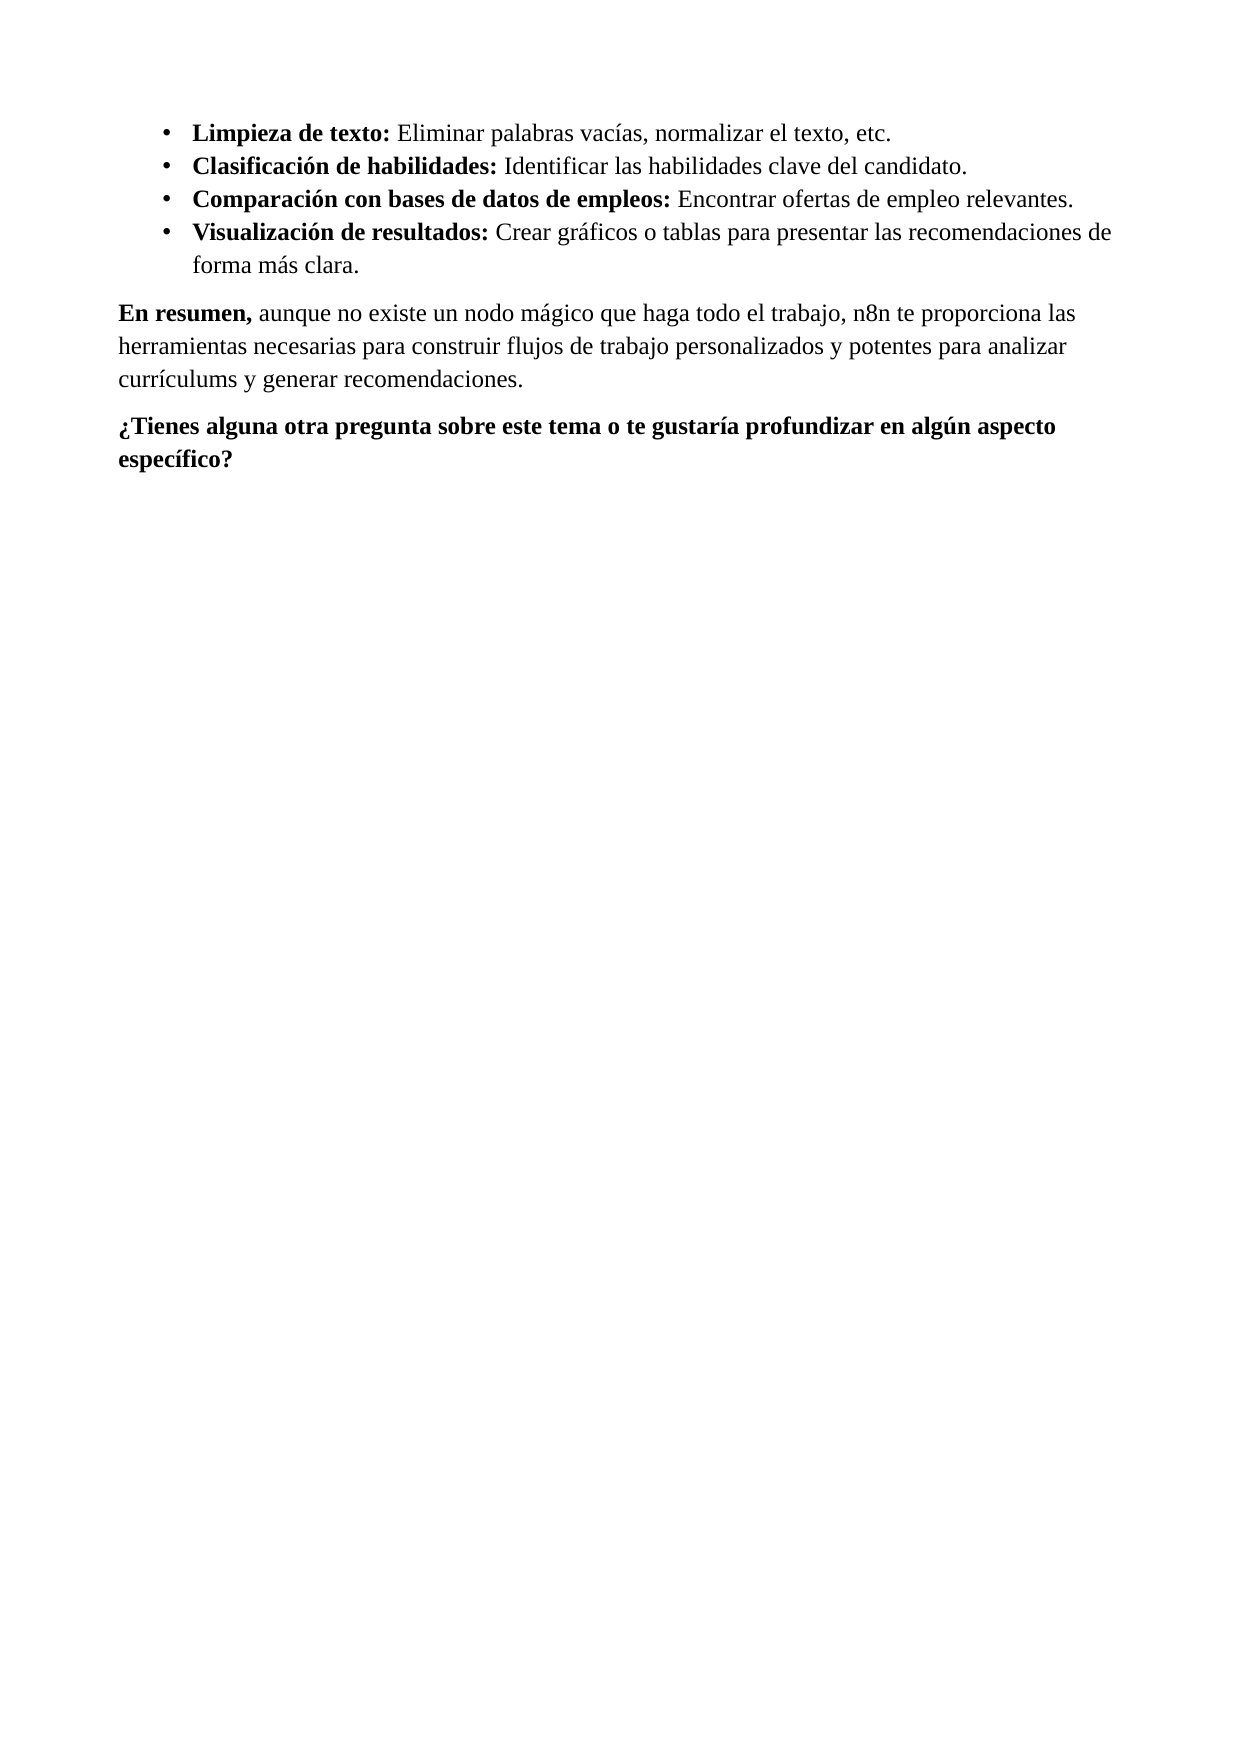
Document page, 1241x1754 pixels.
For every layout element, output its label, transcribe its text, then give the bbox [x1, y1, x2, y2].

list Clasificación de habilidades: Identificar las habilidades clave del candidato. [162, 151, 1122, 180]
list Visualización de resultados: Crear gráficos o tablas para presentar las recomendaciones de forma más clara. [162, 217, 1122, 279]
text ¿Tienes alguna otra pregunta sobre este tema o te gustaría profundizar en algún aspecto específico? [118, 411, 1122, 473]
text En resumen, aunque no existe un nodo mágico que haga todo el trabajo, n8n te proporciona las herramientas necesarias para construir flujos de trabajo personalizados y potentes para analizar currículums y generar recomendaciones. [118, 298, 1122, 393]
list Limpieza de texto: Eliminar palabras vacías, normalizar el texto, etc. [162, 118, 1122, 147]
list Comparación con bases de datos de empleos: Encontrar ofertas de empleo relevantes. [162, 184, 1122, 213]
